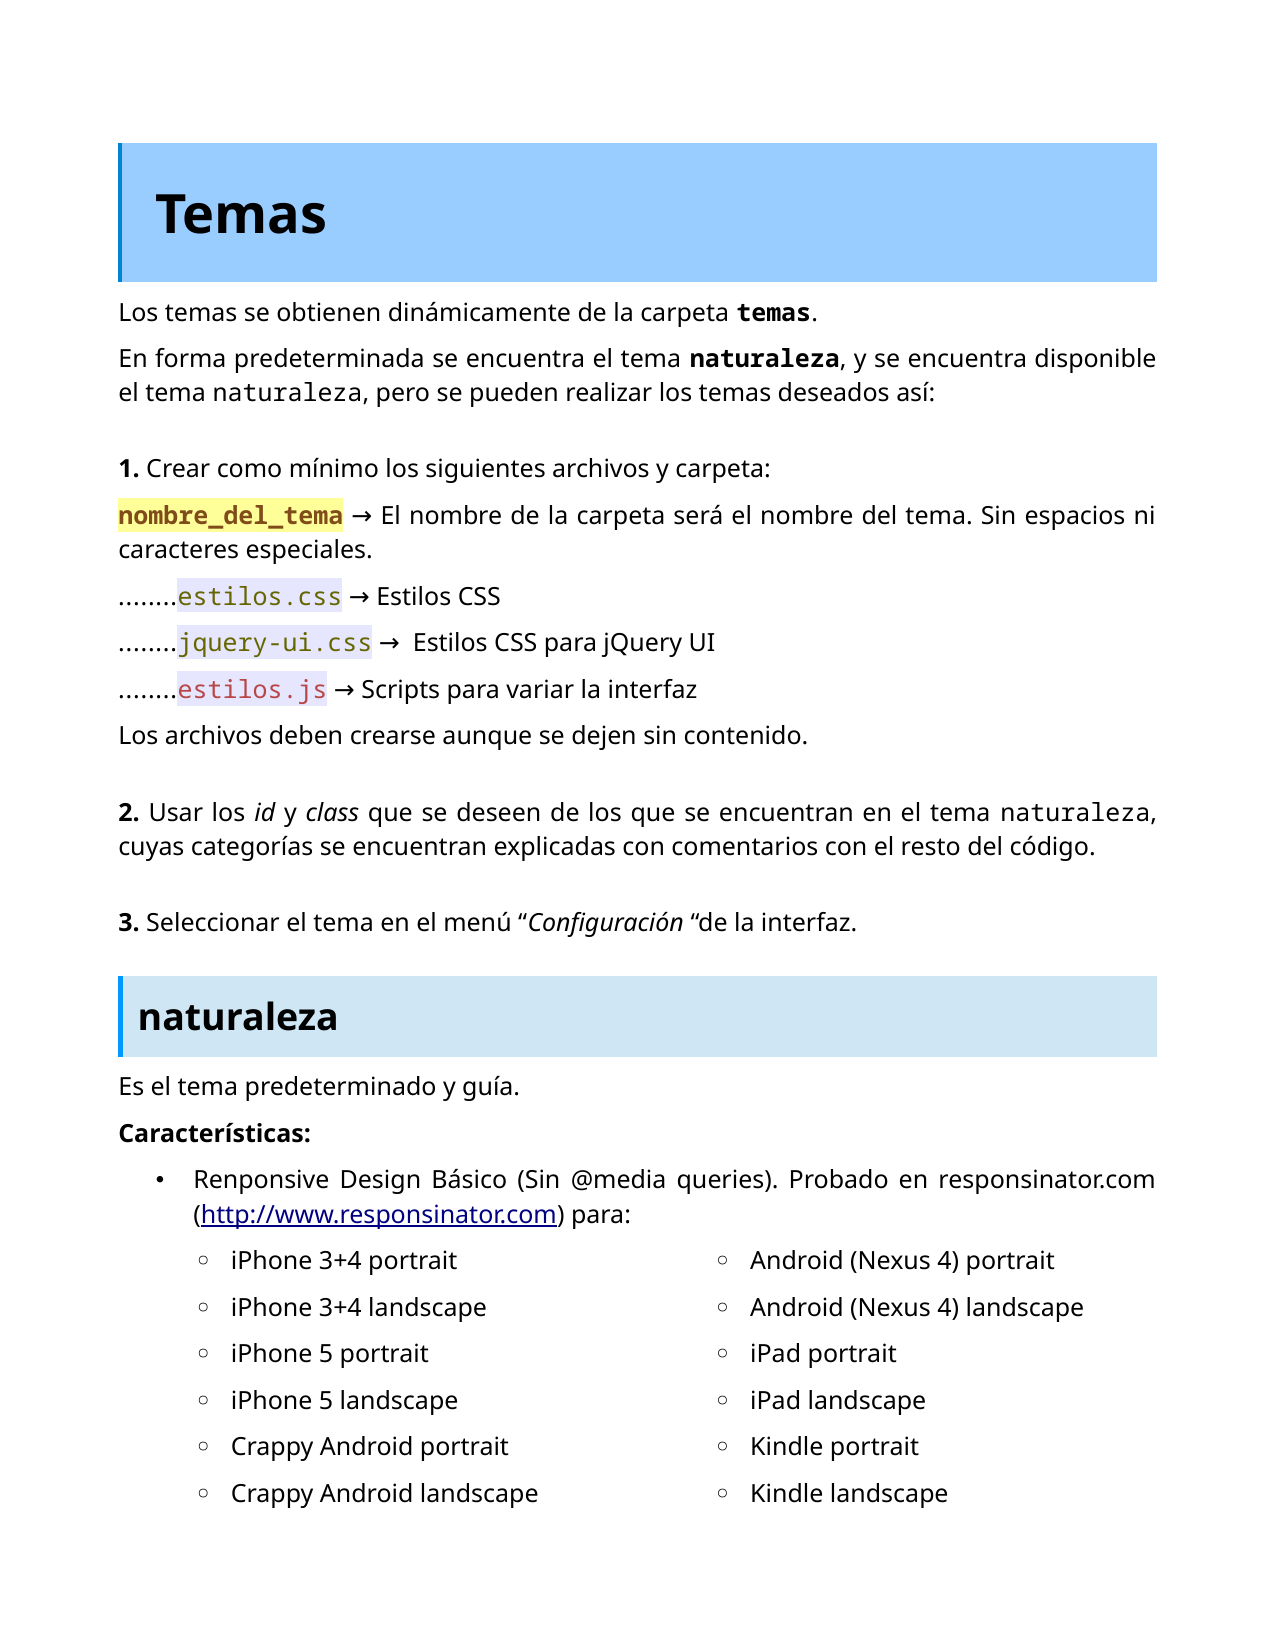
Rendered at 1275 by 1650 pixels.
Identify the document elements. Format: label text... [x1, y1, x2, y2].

list iPad landscape [712, 1382, 1157, 1417]
text jquery-ui.css → Estilos CSS para jQuery UI [372, 625, 1157, 659]
text Los archivos deben crearse aunque se dejen sin contenido. [118, 718, 1157, 752]
text En forma predeterminada se encuentra el tema naturaleza, y se encuentra disponible el tema naturaleza, pero se pueden realizar los temas deseados así: [118, 341, 1157, 409]
text Es el tema predeterminado y guía. [118, 1069, 1157, 1103]
text estilos.css → Estilos CSS [118, 578, 177, 612]
text 1. Crear como mínimo los siguientes archivos y carpeta: [118, 451, 1157, 485]
list iPhone 3+4 landscape [193, 1289, 637, 1323]
text estilos.css → Estilos CSS [342, 578, 1157, 612]
list Renponsive Design Básico (Sin @media queries). Probado en responsinator.com (http://www.responsinator.com) para: [156, 1162, 1157, 1230]
text 2. Usar los id y class que se deseen de los que se encuentran en el tema naturaleza, cuyas categorías se encuentran explicadas con comentarios con el resto del código. [118, 794, 1157, 862]
list iPhone 5 portrait [193, 1336, 637, 1370]
list Android (Nexus 4) landscape [712, 1289, 1157, 1323]
list Android (Nexus 4) portrait [712, 1243, 1157, 1277]
text estilos.js → Scripts para variar la interfaz [118, 671, 177, 706]
list Kindle portrait [712, 1429, 1157, 1463]
text 3. Seleccionar el tema en el menú “Configuración “de la interfaz. [118, 904, 1157, 938]
text jquery-ui.css → Estilos CSS para jQuery UI [118, 625, 177, 659]
subtitle naturaleza [123, 976, 1157, 1057]
list Crappy Android landscape [193, 1476, 637, 1510]
text estilos.js → Scripts para variar la interfaz [327, 671, 1157, 706]
text Los temas se obtienen dinámicamente de la carpeta temas. [118, 294, 1157, 328]
subtitle Temas [122, 143, 1157, 282]
text Características: [118, 1116, 1157, 1150]
list iPad portrait [712, 1336, 1157, 1370]
text nombre_del_tema → El nombre de la carpeta será el nombre del tema. Sin espacios ni caracteres especiales. [118, 498, 1157, 566]
list Kindle landscape [712, 1476, 1157, 1510]
list iPhone 3+4 portrait [193, 1243, 637, 1277]
list iPhone 5 landscape [193, 1382, 637, 1417]
list Crappy Android portrait [193, 1429, 637, 1463]
